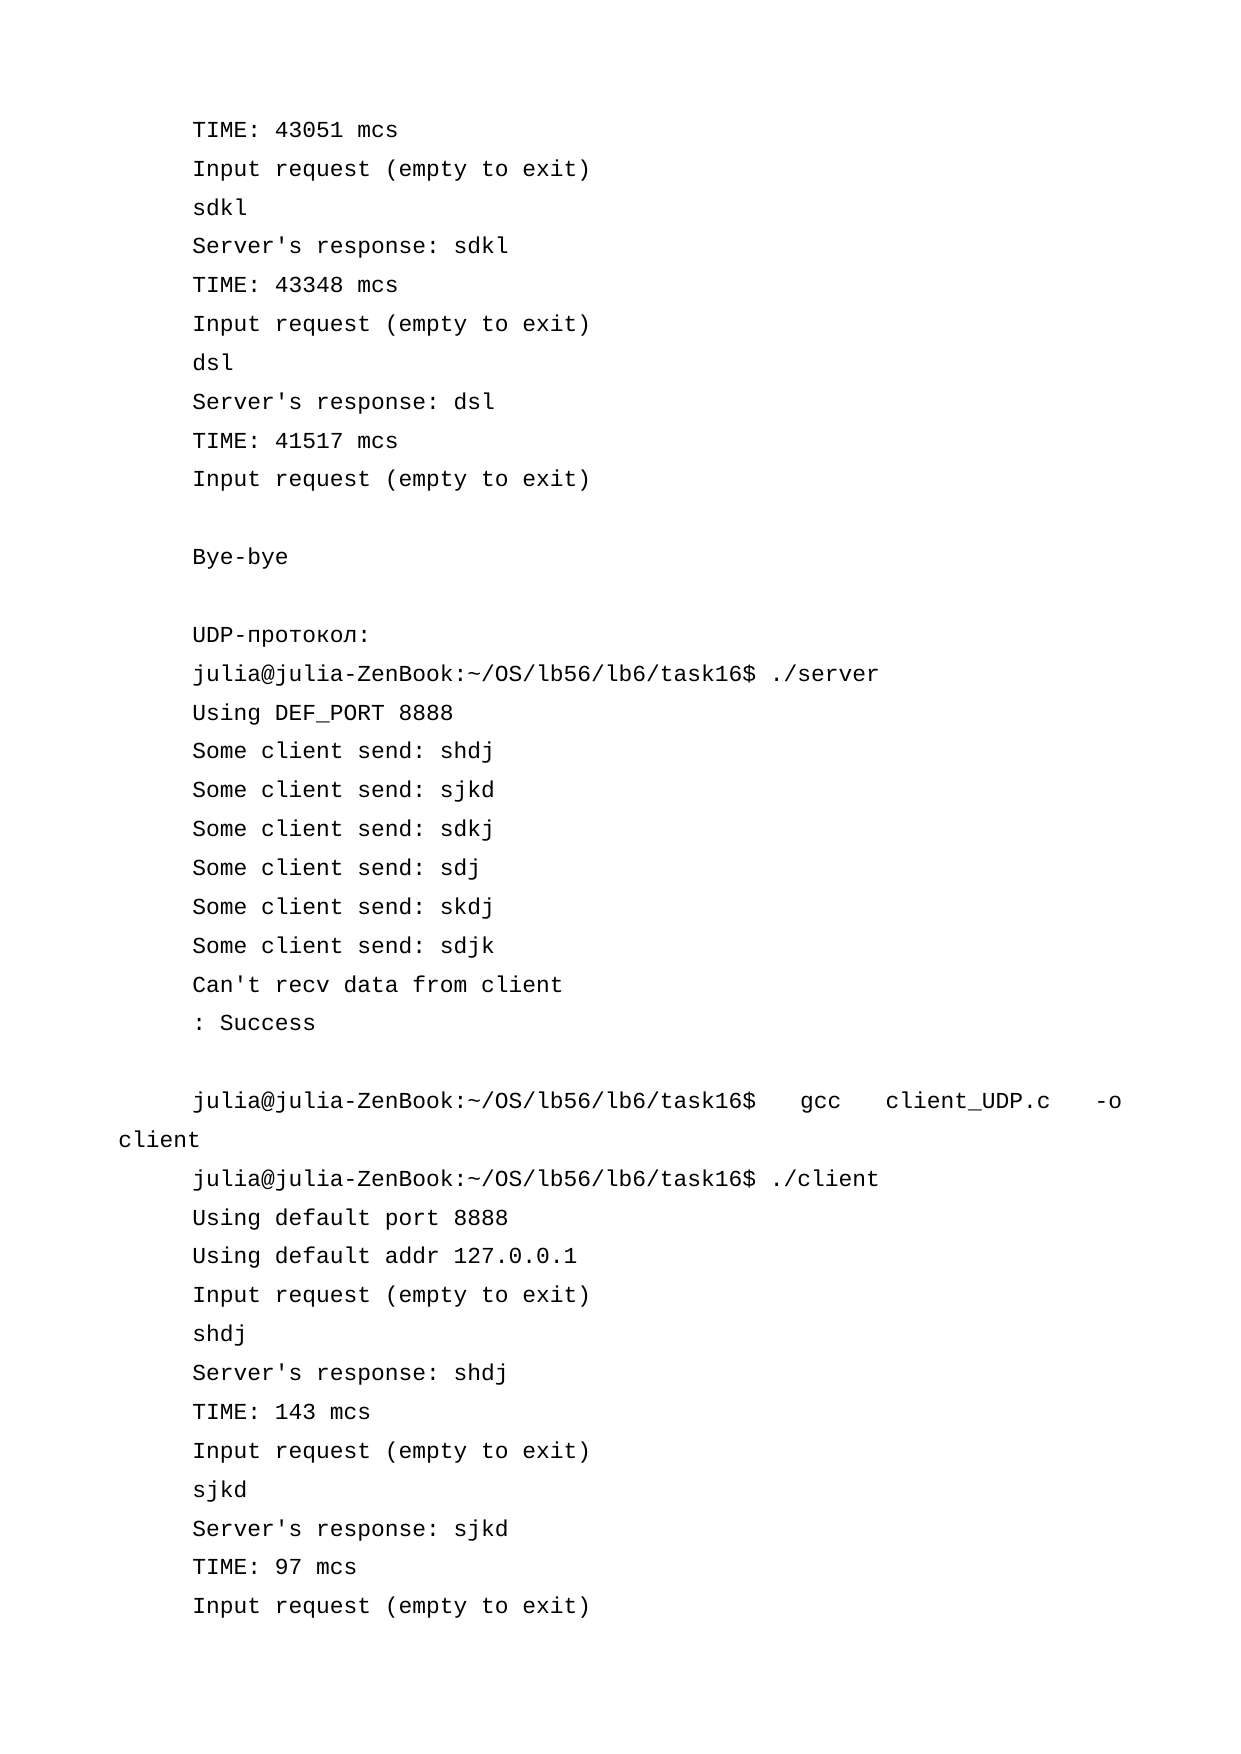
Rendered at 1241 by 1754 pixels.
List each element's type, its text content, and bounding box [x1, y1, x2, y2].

text dsl [118, 351, 1122, 377]
text Input request (empty to exit) [118, 157, 1122, 183]
text Some client send: sjkd [118, 779, 1122, 804]
text julia@julia-ZenBook:~/OS/lb56/lb6/task16$ ./client [118, 1167, 1122, 1193]
text julia@julia-ZenBook:~/OS/lb56/lb6/task16$ gcc client_UDP.c -o client [118, 1089, 1122, 1154]
text Server's response: sdkl [118, 235, 1122, 261]
text Some client send: sdjk [118, 934, 1122, 960]
text Using default addr 127.0.0.1 [118, 1245, 1122, 1271]
text TIME: 143 mcs [118, 1400, 1122, 1426]
text TIME: 41517 mcs [118, 429, 1122, 455]
text Server's response: shdj [118, 1361, 1122, 1387]
text julia@julia-ZenBook:~/OS/lb56/lb6/task16$ ./server [118, 662, 1122, 688]
text Input request (empty to exit) [118, 1594, 1122, 1621]
text Some client send: shdj [118, 740, 1122, 766]
text Input request (empty to exit) [118, 468, 1122, 494]
text Can't recv data from client [118, 973, 1122, 999]
text Bye-bye [118, 546, 1122, 571]
text Input request (empty to exit) [118, 1439, 1122, 1465]
text Using DEF_PORT 8888 [118, 701, 1122, 727]
text : Success [118, 1012, 1122, 1038]
text Server's response: dsl [118, 390, 1122, 416]
text Using default port 8888 [118, 1206, 1122, 1232]
text Some client send: sdkj [118, 817, 1122, 843]
text TIME: 43348 mcs [118, 273, 1122, 299]
text sdkl [118, 196, 1122, 222]
text shdj [118, 1323, 1122, 1348]
text TIME: 97 mcs [118, 1556, 1122, 1582]
text Some client send: skdj [118, 895, 1122, 921]
text Input request (empty to exit) [118, 312, 1122, 338]
text Some client send: sdj [118, 856, 1122, 882]
text sjkd [118, 1478, 1122, 1504]
text Server's response: sjkd [118, 1517, 1122, 1543]
text TIME: 43051 mcs [118, 118, 1122, 144]
text UDP-протокол: [118, 623, 1122, 649]
text Input request (empty to exit) [118, 1284, 1122, 1310]
